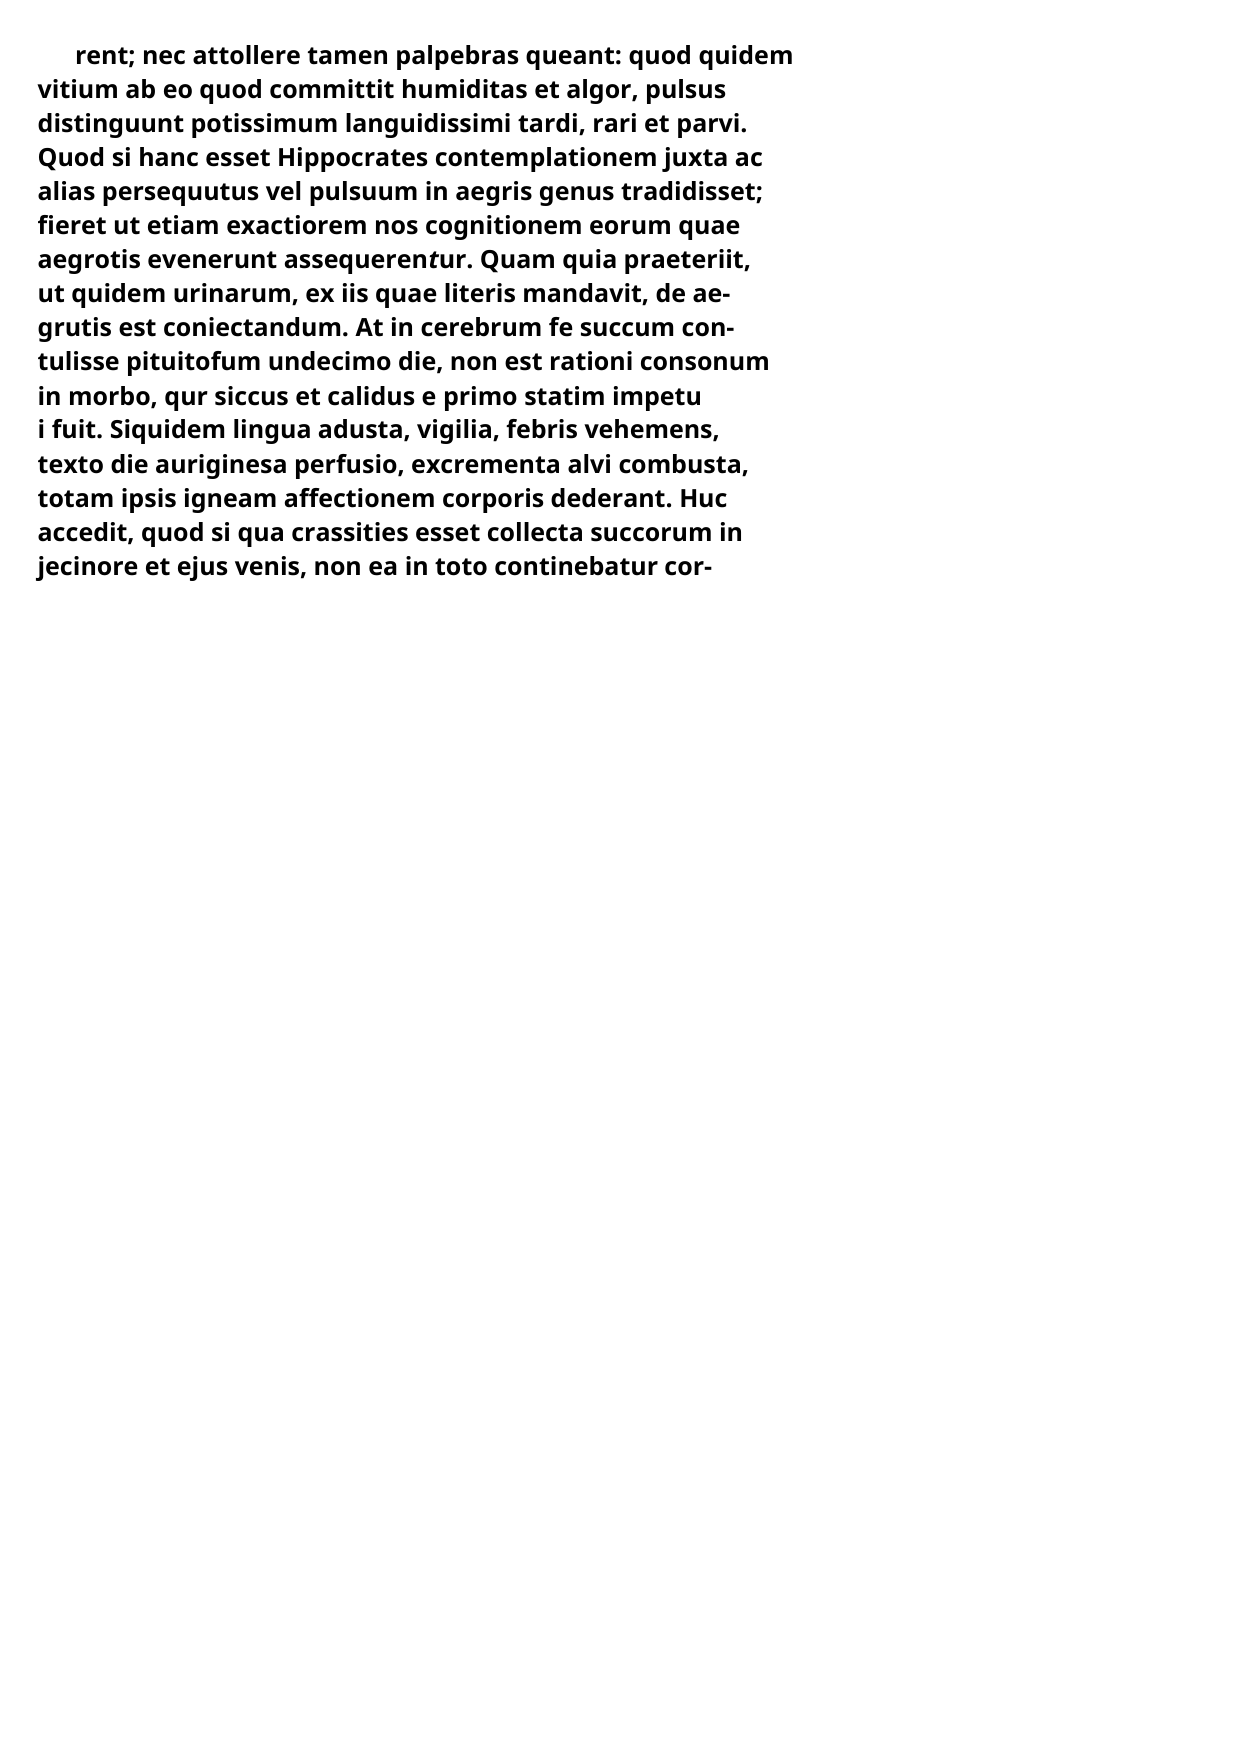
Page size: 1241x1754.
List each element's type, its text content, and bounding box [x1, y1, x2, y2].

text rent; nec attollere tamen palpebras queant: quod quidem vitium ab eo quod committit humiditas et algor, pulsus distinguunt potissimum languidissimi tardi, rari et parvi. Quod si hanc esset Hippocrates contemplationem juxta ac alias persequutus vel pulsuum in aegris genus tradidisset; fieret ut etiam exactiorem nos cognitionem eorum quae aegrotis evenerunt assequerentur. Quam quia praeteriit, ut quidem urinarum, ex iis quae literis mandavit, de ae- grutis est coniectandum. At in cerebrum fe succum con- tulisse pituitofum undecimo die, non est rationi consonum in morbo, qur siccus et calidus e primo statim impetu i fuit. Siquidem lingua adusta, vigilia, febris vehemens, texto die auriginesa perfusio, excrementa alvi combusta, totam ipsis igneam affectionem corporis dederant. Huc accedit, quod si qua crassities esset collecta succorum in jecinore et ejus venis, non ea in toto continebatur cor- [37, 37, 1203, 582]
